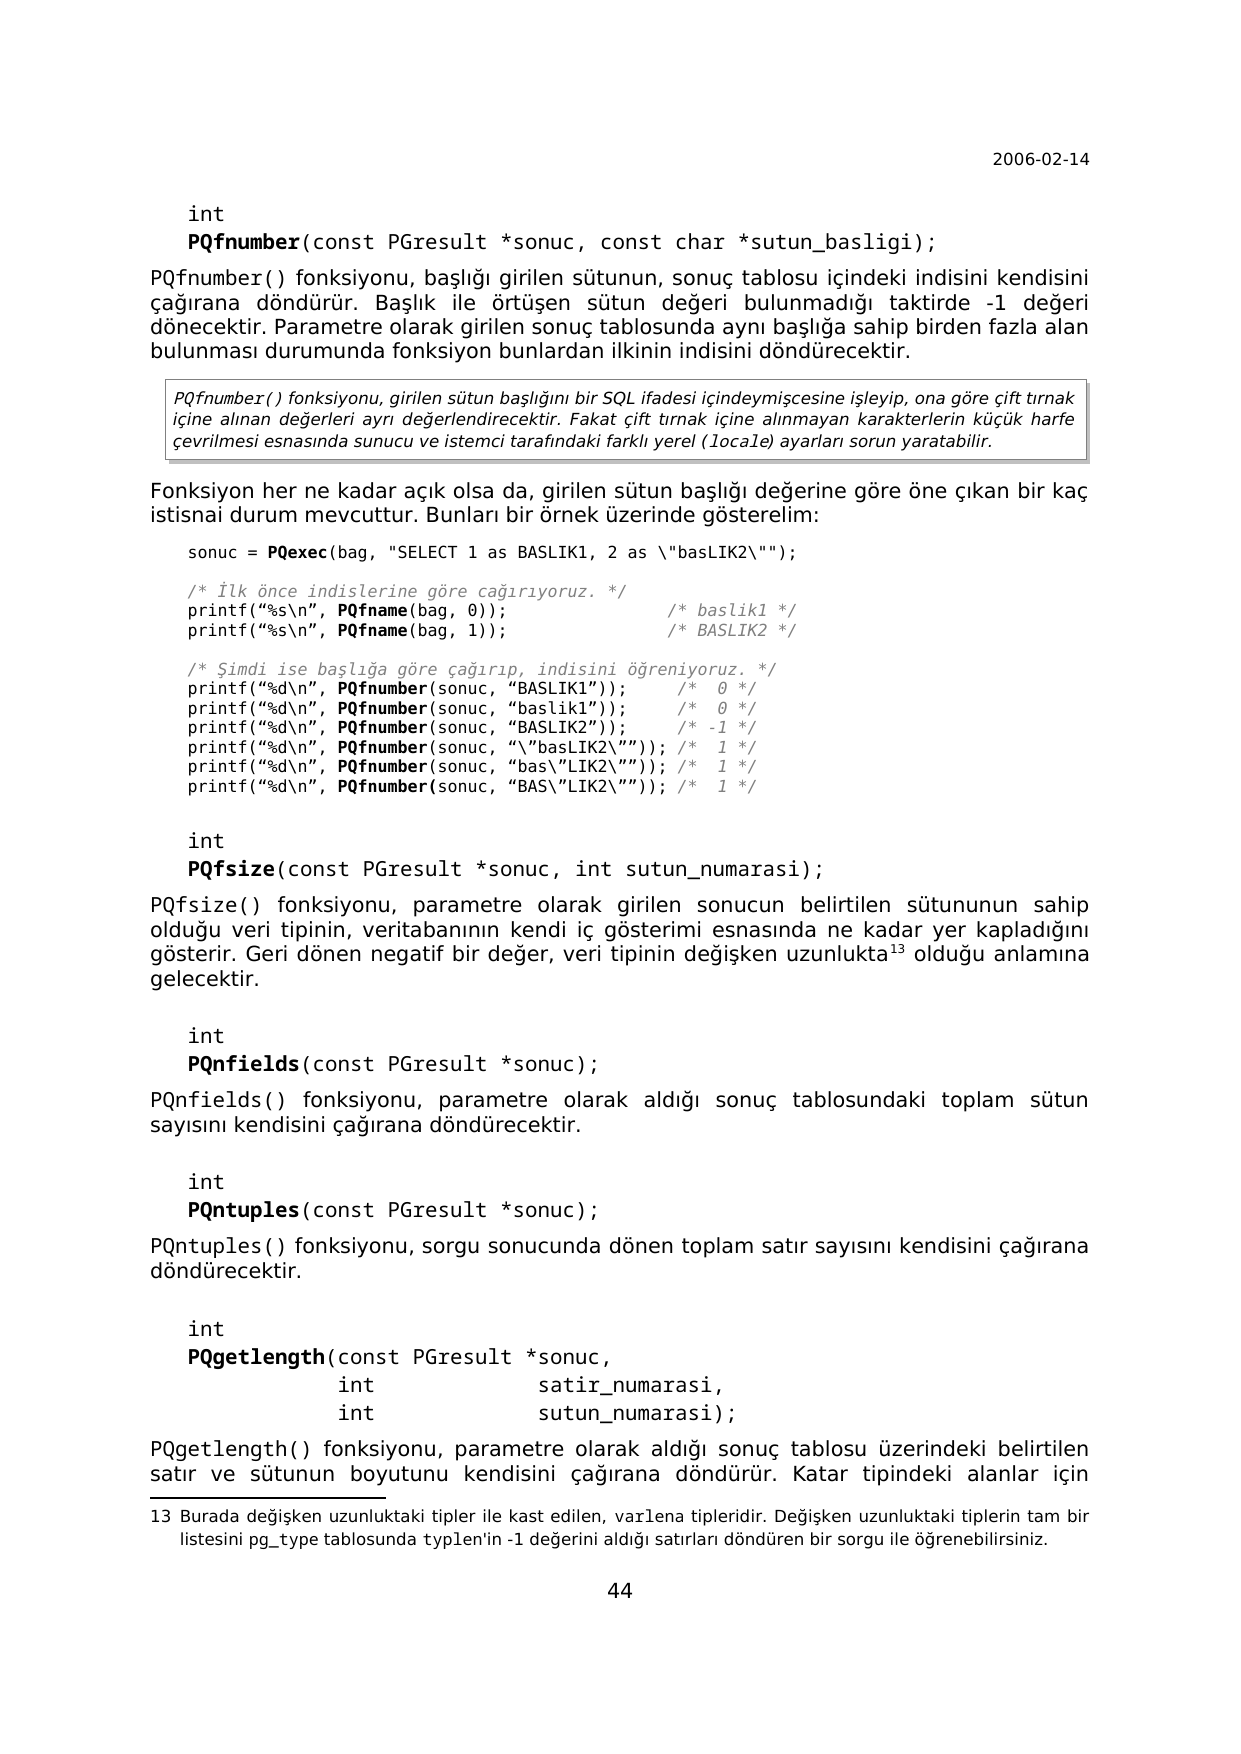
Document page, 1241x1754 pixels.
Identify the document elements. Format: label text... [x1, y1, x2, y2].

text int PQfsize(const PGresult *sonuc, int sutun_numarasi); [187, 826, 1090, 882]
text PQfnumber() fonksiyonu, başlığı girilen sütunun, sonuç tablosu içindeki indisini kendisini çağırana döndürür. Başlık ile örtüşen sütun değeri bulunmadığı taktirde -1 değeri dönecektir. Parametre olarak girilen sonuç tablosunda aynı başlığa sahip birden fazla alan bulunması durumunda fonksiyon bunlardan ilkinin indisini döndürecektir. [150, 263, 1090, 364]
text PQnfields() fonksiyonu, parametre olarak aldığı sonuç tablosundaki toplam sütun sayısını kendisini çağırana döndürecektir. [150, 1085, 1090, 1137]
text int PQntuples(const PGresult *sonuc); [187, 1167, 1090, 1224]
text sonuc = PQexec(bag, "SELECT 1 as BASLIK1, 2 as \"basLIK2\""); /* İlk önce indislerine göre cağırıyoruz. */ printf(“%s\n”, PQfname(bag, 0)); /* baslik1 */ printf(“%s\n”, PQfname(bag, 1)); /* BASLIK2 */ /* Şimdi ise başlığa göre çağırıp, indisini öğreniyoruz. */ printf(“%d\n”, PQfnumber(sonuc, “BASLIK1”)); /* 0 */ printf(“%d\n”, PQfnumber(sonuc, “baslik1”)); /* 0 */ printf(“%d\n”, PQfnumber(sonuc, “BASLIK2”)); /* -1 */ printf(“%d\n”, PQfnumber(sonuc, “\”basLIK2\””)); /* 1 */ printf(“%d\n”, PQfnumber(sonuc, “bas\”LIK2\””)); /* 1 */ printf(“%d\n”, PQfnumber(sonuc, “BAS\”LIK2\””)); /* 1 */ [187, 543, 1090, 796]
text int PQfnumber(const PGresult *sonuc, const char *sutun_basligi); [187, 199, 1090, 255]
text Fonksiyon her ne kadar açık olsa da, girilen sütun başlığı değerine göre öne çıkan bir kaç istisnai durum mevcuttur. Bunları bir örnek üzerinde gösterelim: [150, 479, 1090, 528]
text PQfsize() fonksiyonu, parametre olarak girilen sonucun belirtilen sütununun sahip olduğu veri tipinin, veritabanının kendi iç gösterimi esnasında ne kadar yer kapladığını gösterir. Geri dönen negatif bir değer, veri tipinin değişken uzunlukta olduğu anlamına gelecektir. [150, 890, 1090, 991]
text PQgetlength() fonksiyonu, parametre olarak aldığı sonuç tablosu üzerindeki belirtilen satır ve sütunun boyutunu kendisini çağırana döndürür. Katar tipindeki alanlar için [150, 1434, 1090, 1487]
text PQntuples() fonksiyonu, sorgu sonucunda dönen toplam satır sayısını kendisini çağırana döndürecektir. [150, 1231, 1090, 1284]
text Burada değişken uzunluktaki tipler ile kast edilen, varlena tipleridir. Değişken uzunluktaki tiplerin tam bir listesini pg_type tablosunda typlen'in -1 değerini aldığı satırları döndüren bir sorgu ile öğrenebilirsiniz. [150, 1504, 1090, 1550]
text int PQnfields(const PGresult *sonuc); [187, 1021, 1090, 1077]
text int PQgetlength(const PGresult *sonuc, int satir_numarasi, int sutun_numarasi); [187, 1314, 1090, 1427]
text PQfnumber() fonksiyonu, girilen sütun başlığını bir SQL ifadesi içindeymişcesine işleyip, ona göre çift tırnak içine alınan değerleri ayrı değerlendirecektir. Fakat çift tırnak içine alınmayan karakterlerin küçük harfe çevrilmesi esnasında sunucu ve istemci tarafındaki farklı yerel (locale) ayarları sorun yaratabilir. [166, 380, 1086, 459]
